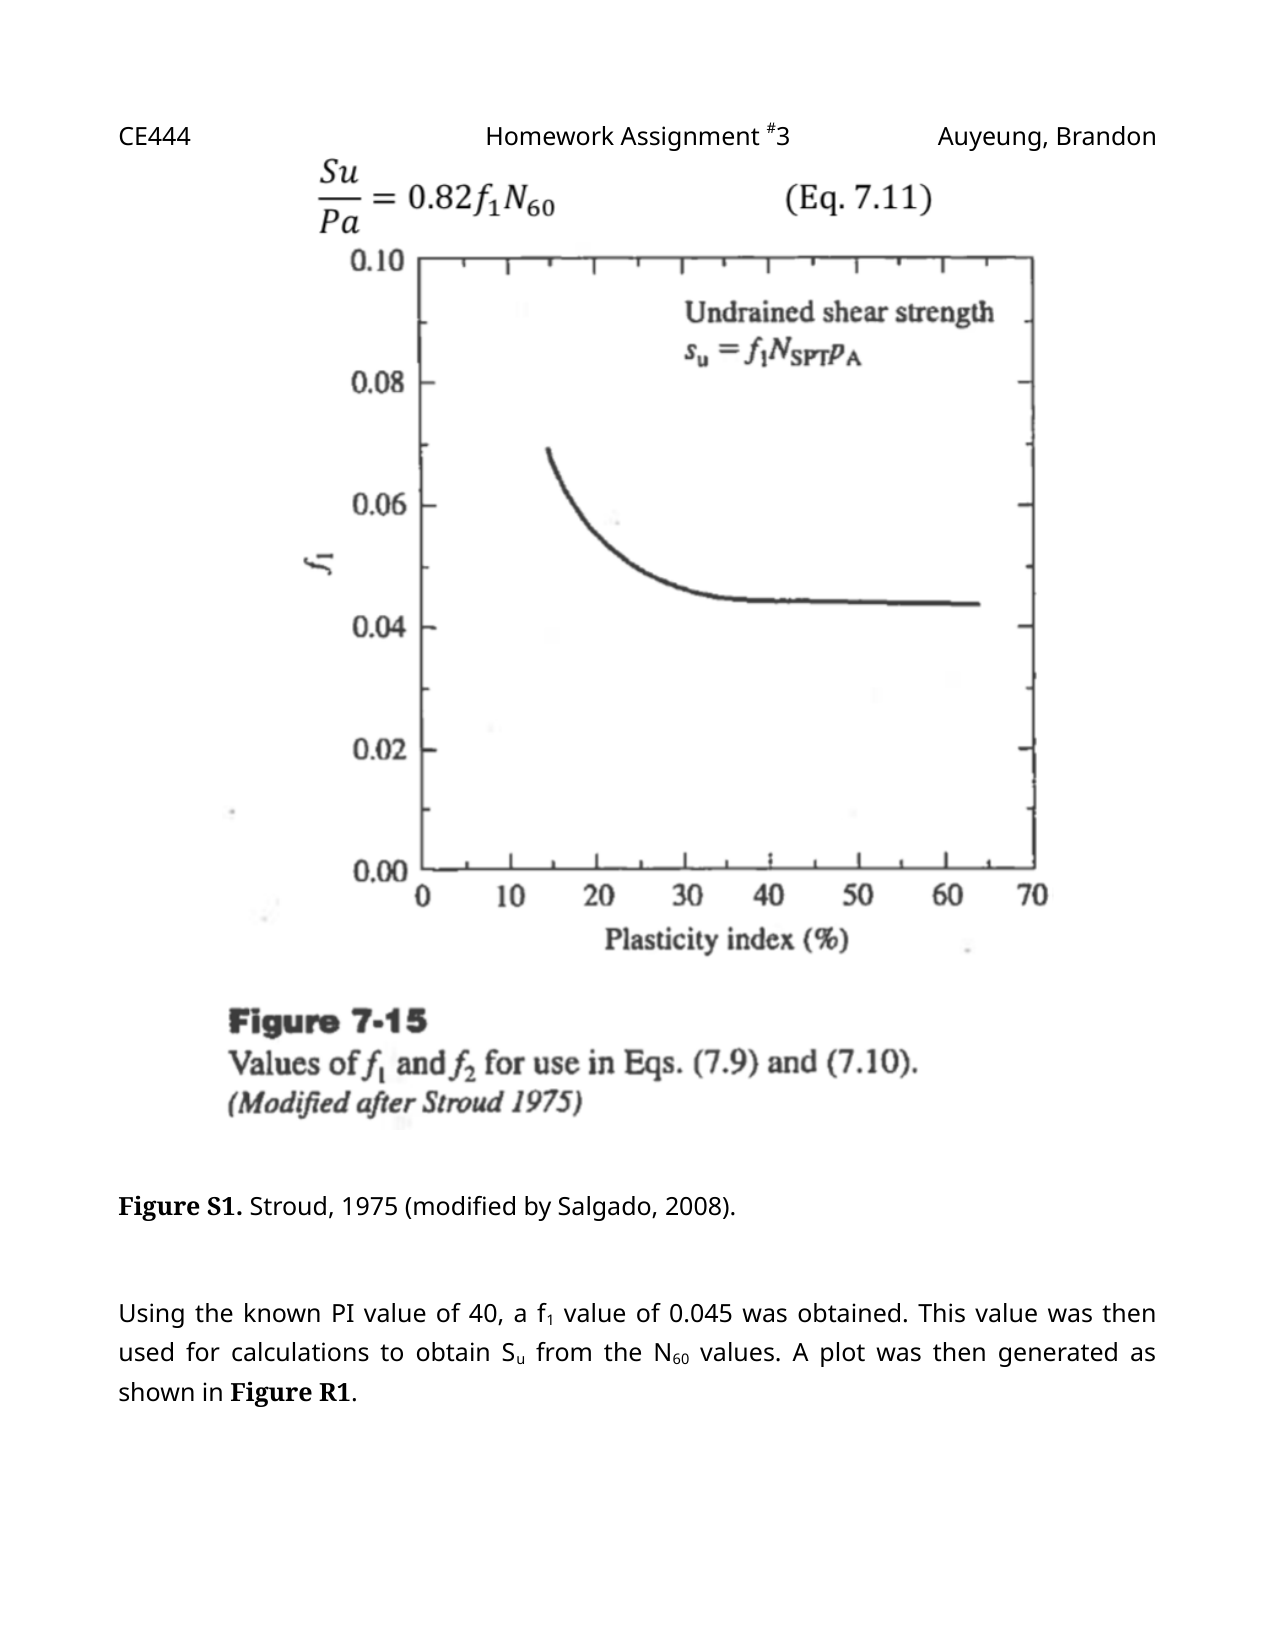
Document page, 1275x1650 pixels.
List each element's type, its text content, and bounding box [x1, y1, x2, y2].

text Using the known PI value of 40, a f1 value of 0.045 was obtained. This value was then used for calculations to obtain Su from the N60 values. A plot was then generated as shown in Figure R1. [118, 1296, 1157, 1408]
picture [221, 152, 1054, 1130]
text Figure S1. Stroud, 1975 (modified by Salgado, 2008). [118, 1188, 1157, 1222]
